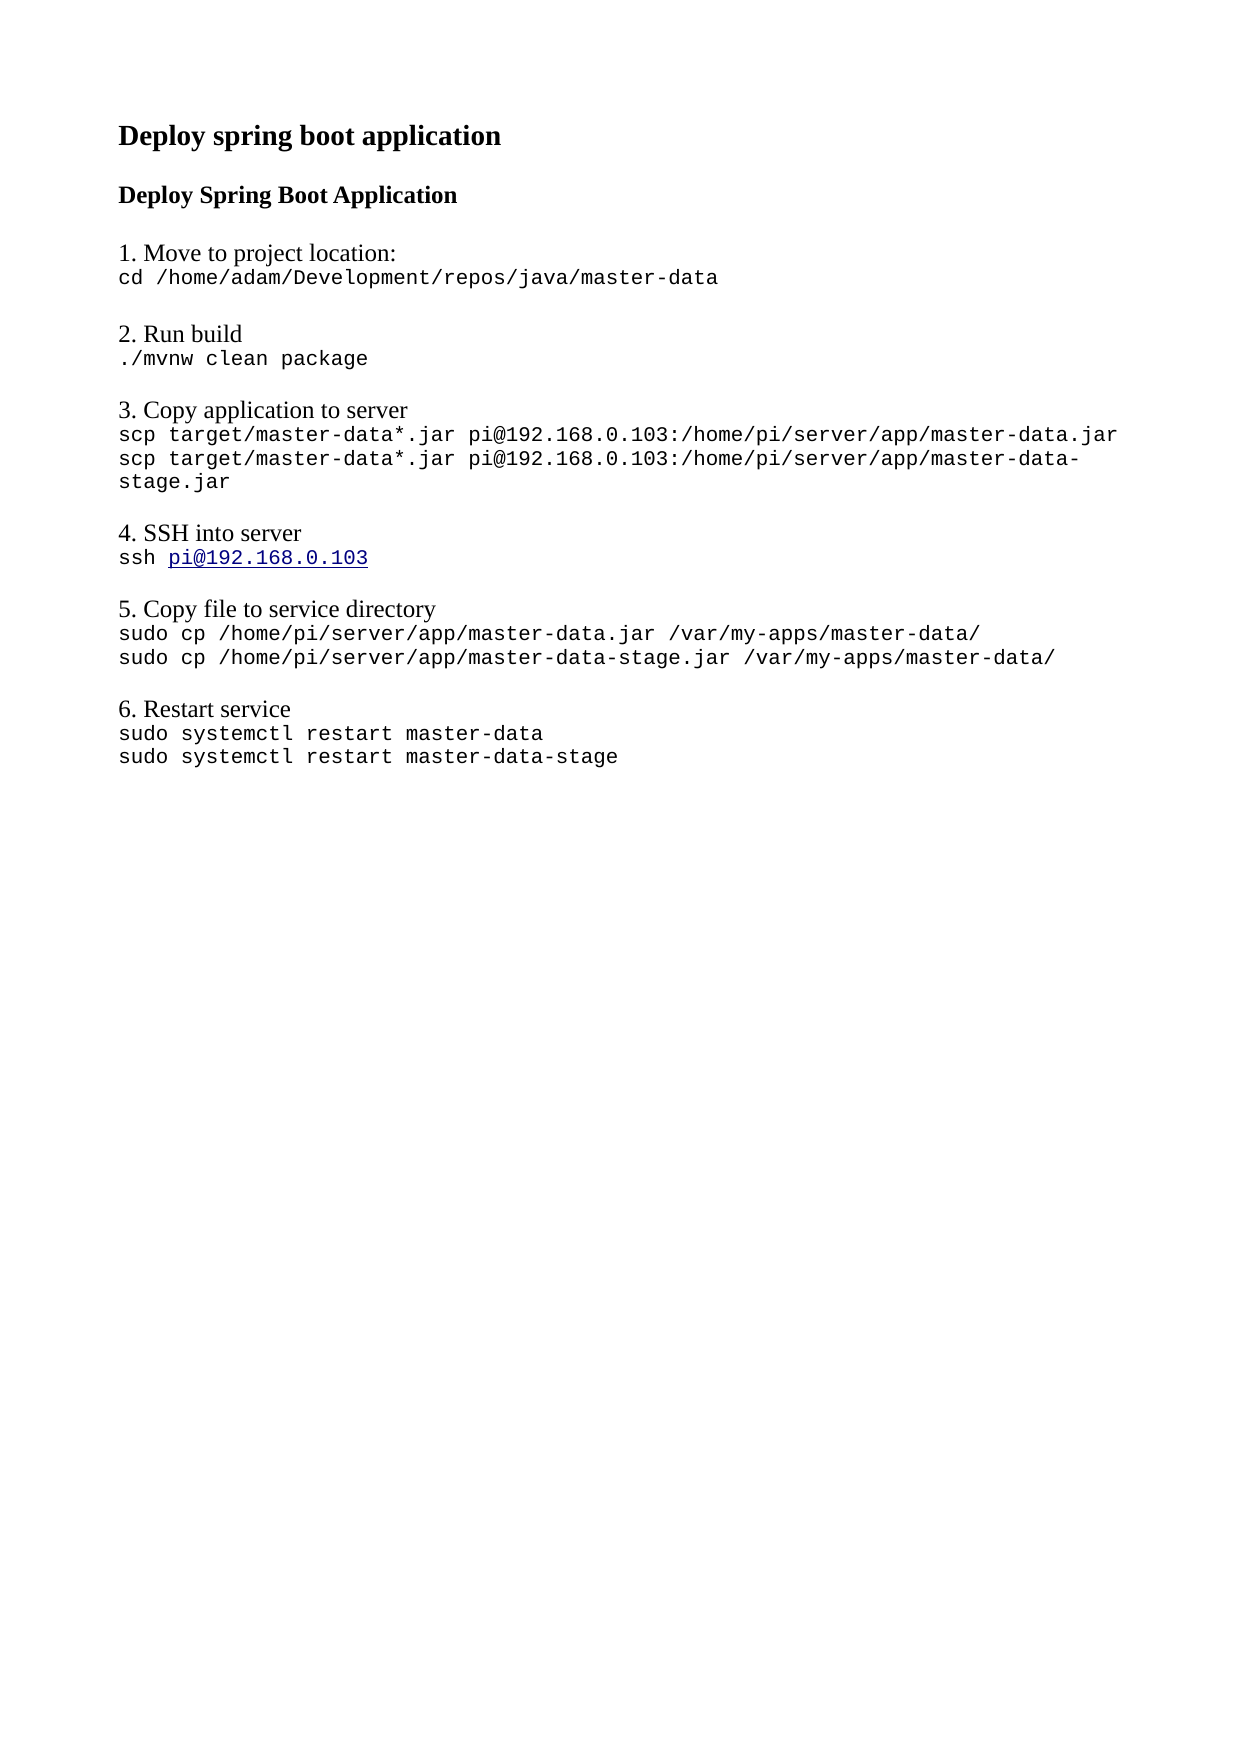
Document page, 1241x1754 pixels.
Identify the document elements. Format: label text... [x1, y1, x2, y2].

text Deploy Spring Boot Application [118, 180, 1122, 209]
text 3. Copy application to server [118, 395, 1122, 424]
text ssh pi@192.168.0.103 [118, 547, 1122, 571]
text Deploy spring boot application [118, 118, 1122, 152]
text ./mvnw clean package [118, 348, 1122, 371]
text scp target/master-data*.jar pi@192.168.0.103:/home/pi/server/app/master-data.jar [118, 424, 1122, 447]
text sudo cp /home/pi/server/app/master-data-stage.jar /var/my-apps/master-data/ [118, 647, 1122, 671]
text 4. SSH into server [118, 518, 1122, 547]
text cd /home/adam/Development/repos/java/master-data [118, 267, 1122, 290]
text sudo systemctl restart master-data [118, 723, 1122, 747]
text 1. Move to project location: [118, 238, 1122, 267]
text sudo cp /home/pi/server/app/master-data.jar /var/my-apps/master-data/ [118, 623, 1122, 647]
text sudo systemctl restart master-data-stage [118, 747, 1122, 770]
text 5. Copy file to service directory [118, 594, 1122, 623]
text scp target/master-data*.jar pi@192.168.0.103:/home/pi/server/app/master-data-stage.jar [118, 447, 1122, 495]
text 6. Restart service [118, 694, 1122, 723]
text 2. Run build [118, 319, 1122, 348]
